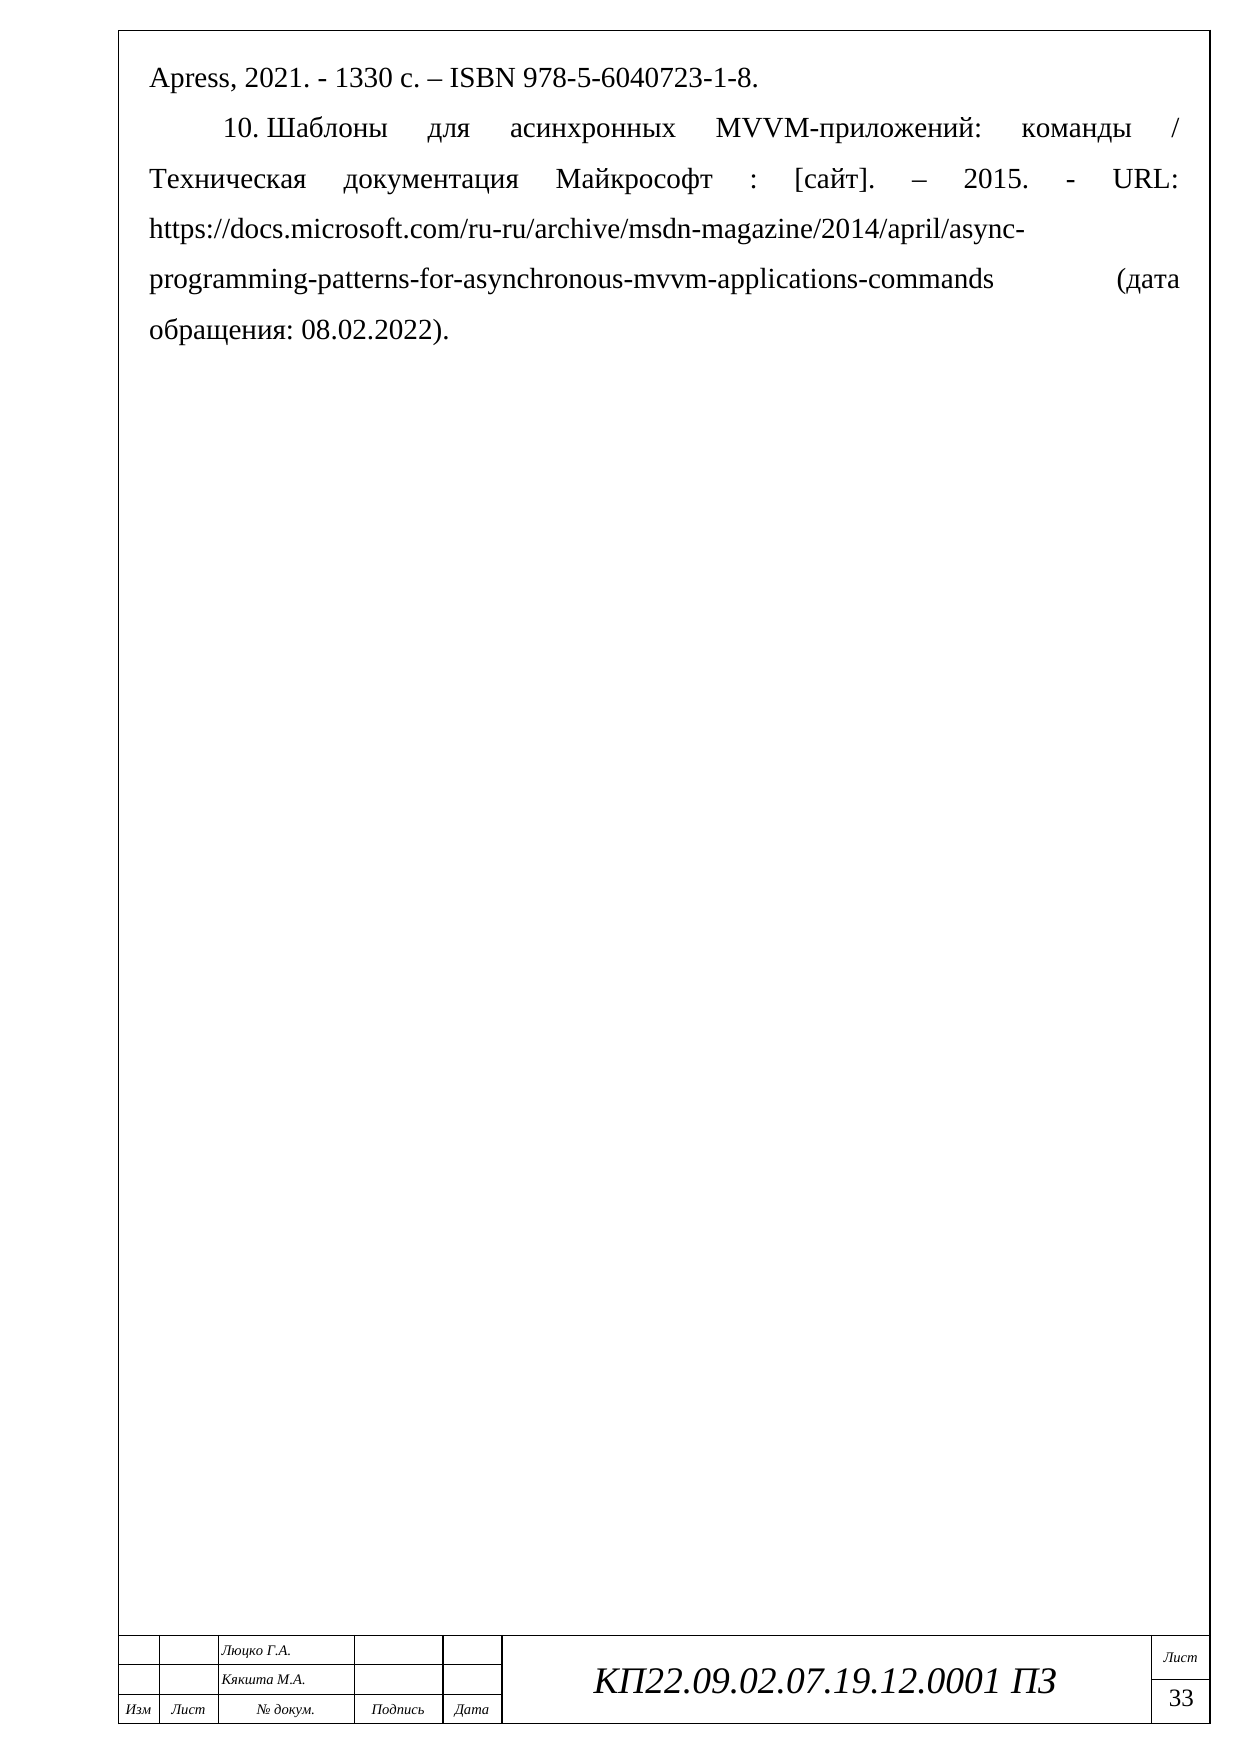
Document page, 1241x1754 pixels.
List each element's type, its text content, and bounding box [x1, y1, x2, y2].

list Apress, 2021. - 1330 c. – ISBN 978-5-6040723-1-8. [149, 60, 1180, 94]
list Шаблоны для асинхронных MVVM-приложений: команды / Техническая документация Майкрософт : [сайт]. – 2015. - URL: https://docs.microsoft.com/ru-ru/archive/msdn-magazine/2014/april/async-programming-patterns-for-asynchronous-mvvm-applications-commands (дата обращения: 08.02.2022). [149, 111, 1180, 345]
